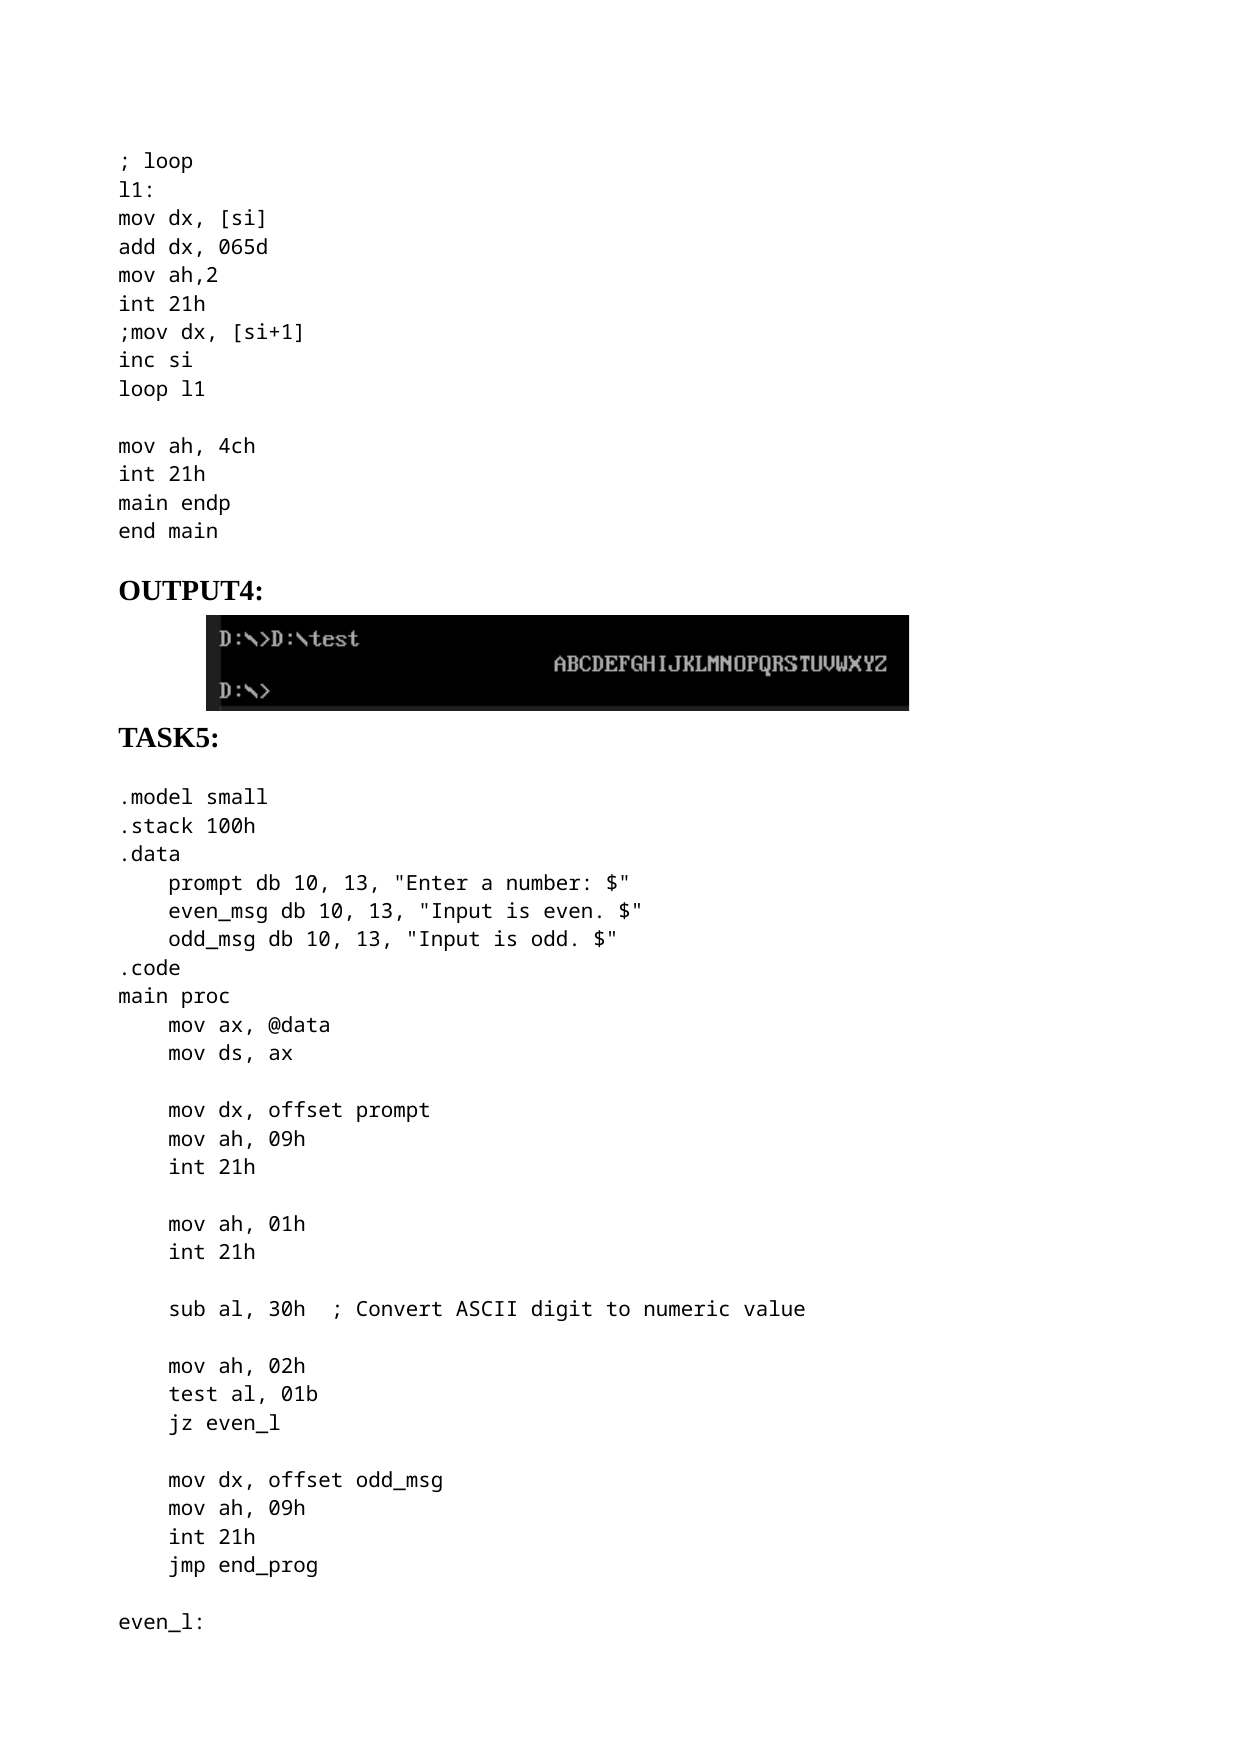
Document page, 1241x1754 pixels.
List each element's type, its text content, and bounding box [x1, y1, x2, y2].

text OUTPUT4: [118, 573, 1122, 607]
text mov ah, 4ch [118, 431, 1122, 459]
text int 21h [118, 1522, 1122, 1550]
text test al, 01b [118, 1379, 1122, 1408]
text main proc [118, 981, 1122, 1010]
text mov ah, 02h [118, 1351, 1122, 1379]
text end main [118, 516, 1122, 545]
text add dx, 065d [118, 232, 1122, 260]
text even_msg db 10, 13, "Input is even. $" [118, 896, 1122, 924]
text mov dx, offset prompt [118, 1095, 1122, 1124]
text ; loop [118, 147, 1122, 175]
text .model small [118, 782, 1122, 811]
text int 21h [118, 1237, 1122, 1266]
text mov ax, @data [118, 1010, 1122, 1038]
text mov ah, 09h [118, 1124, 1122, 1152]
text prompt db 10, 13, "Enter a number: $" [118, 868, 1122, 896]
text odd_msg db 10, 13, "Input is odd. $" [118, 924, 1122, 953]
text .stack 100h [118, 811, 1122, 839]
text mov ds, ax [118, 1038, 1122, 1067]
text mov ah, 01h [118, 1209, 1122, 1237]
text TASK5: [118, 720, 1122, 754]
text sub al, 30h ; Convert ASCII digit to numeric value [118, 1294, 1122, 1323]
text int 21h [118, 1152, 1122, 1181]
text int 21h [118, 459, 1122, 488]
text ;mov dx, [si+1] [118, 317, 1122, 346]
text loop l1 [118, 374, 1122, 402]
text main endp [118, 488, 1122, 516]
picture [206, 615, 910, 711]
text jz even_l [118, 1408, 1122, 1436]
text .data [118, 839, 1122, 868]
text int 21h [118, 289, 1122, 317]
text l1: [118, 175, 1122, 203]
text mov dx, offset odd_msg [118, 1465, 1122, 1493]
text inc si [118, 346, 1122, 374]
text even_l: [118, 1607, 1122, 1636]
text mov dx, [si] [118, 203, 1122, 232]
text mov ah, 09h [118, 1493, 1122, 1522]
text .code [118, 953, 1122, 981]
text mov ah,2 [118, 260, 1122, 289]
text jmp end_prog [118, 1550, 1122, 1579]
